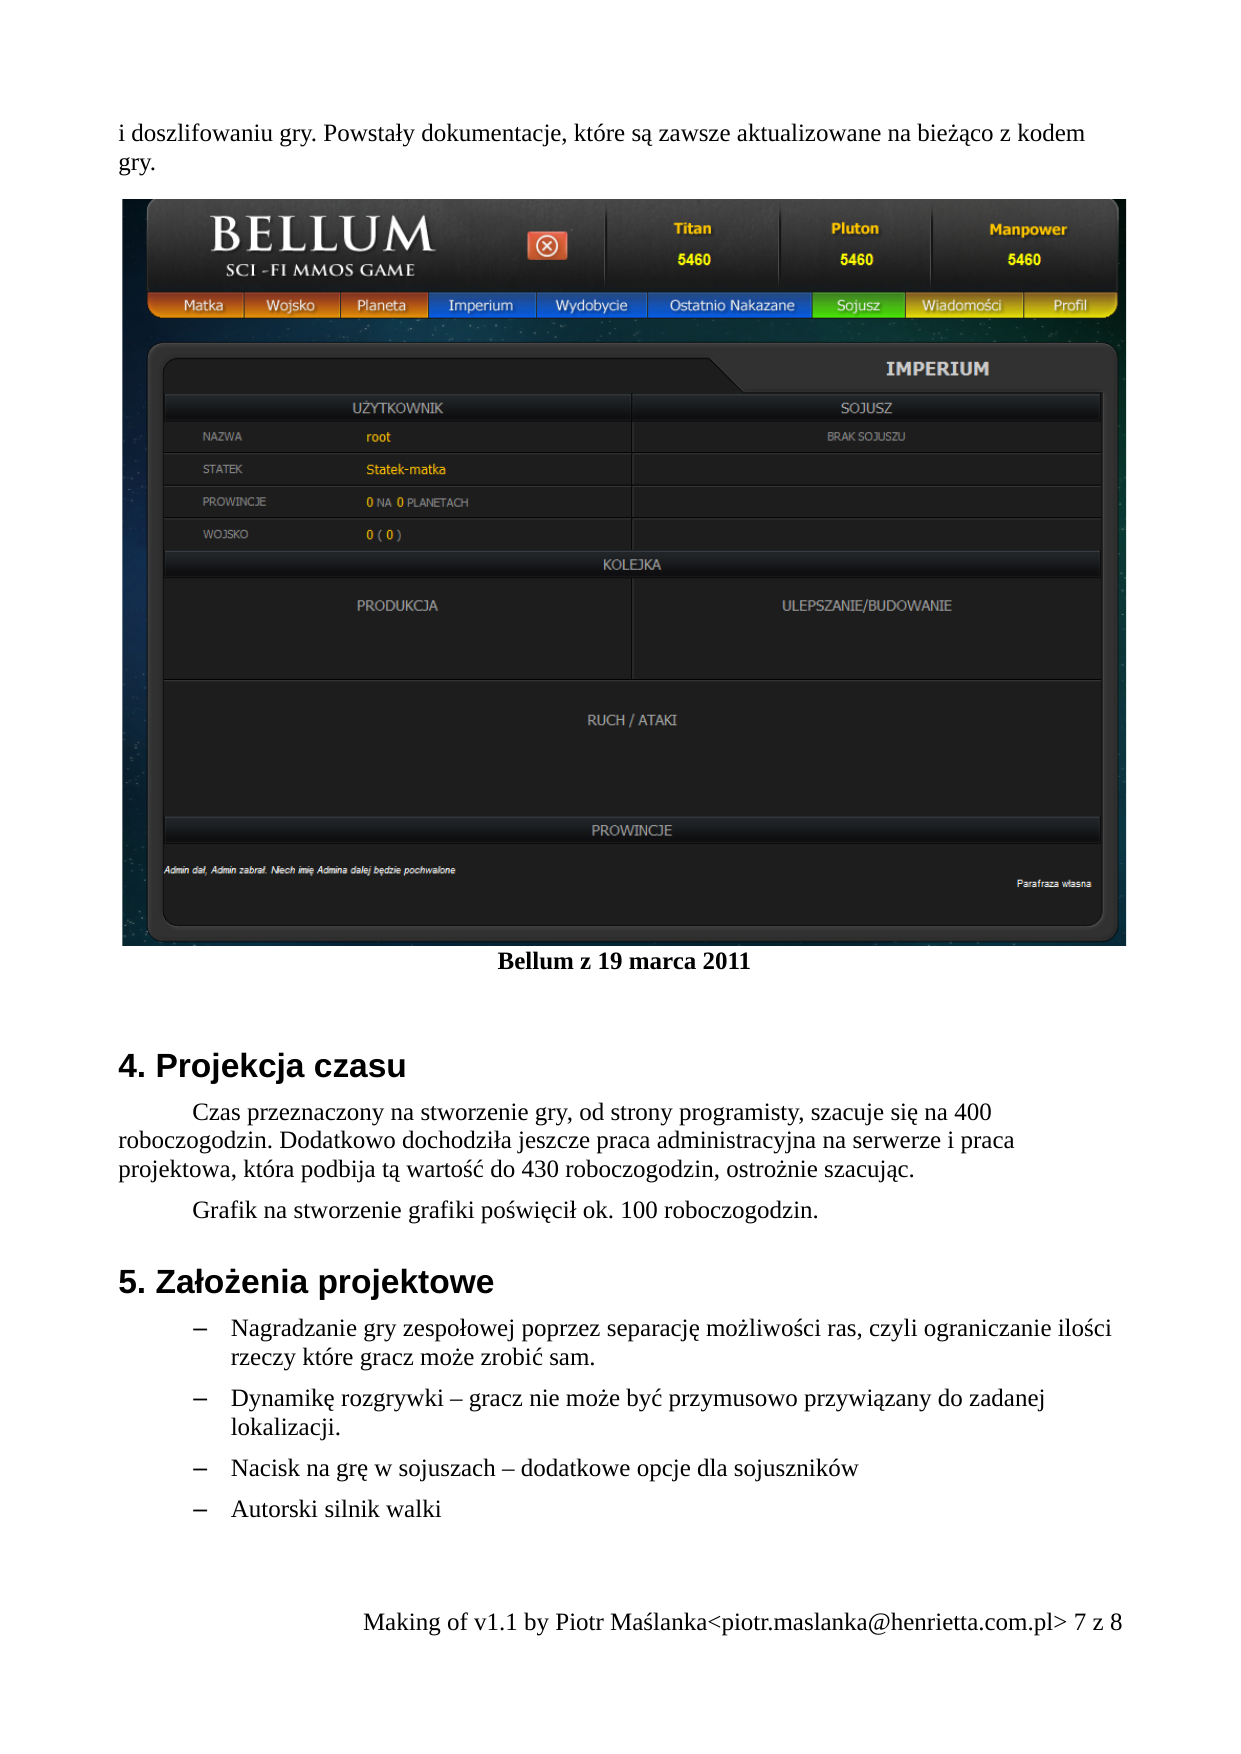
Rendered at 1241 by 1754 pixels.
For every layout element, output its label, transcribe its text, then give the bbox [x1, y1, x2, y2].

list Nacisk na grę w sojuszach – dodatkowe opcje dla sojuszników [193, 1453, 1122, 1482]
text i doszlifowaniu gry. Powstały dokumentacje, które są zawsze aktualizowane na bieżąco z kodem gry. [118, 118, 1122, 176]
text Czas przeznaczony na stworzenie gry, od strony programisty, szacuje się na 400 roboczogodzin. Dodatkowo dochodziła jeszcze praca administracyjna na serwerze i praca projektowa, która podbija tą wartość do 430 roboczogodzin, ostrożnie szacując. [118, 1097, 1122, 1183]
subtitle 5. Założenia projektowe [118, 1262, 1122, 1300]
list Nagradzanie gry zespołowej poprzez separację możliwości ras, czyli ograniczanie ilości rzeczy które gracz może zrobić sam. [193, 1313, 1122, 1370]
list Dynamikę rozgrywki – gracz nie może być przymusowo przywiązany do zadanej lokalizacji. [193, 1383, 1122, 1440]
text Bellum z 19 marca 2011 [122, 946, 1126, 974]
subtitle 4. Projekcja czasu [118, 1046, 1122, 1084]
list Autorski silnik walki [193, 1494, 1122, 1523]
text Grafik na stworzenie grafiki poświęcił ok. 100 roboczogodzin. [118, 1195, 1122, 1224]
